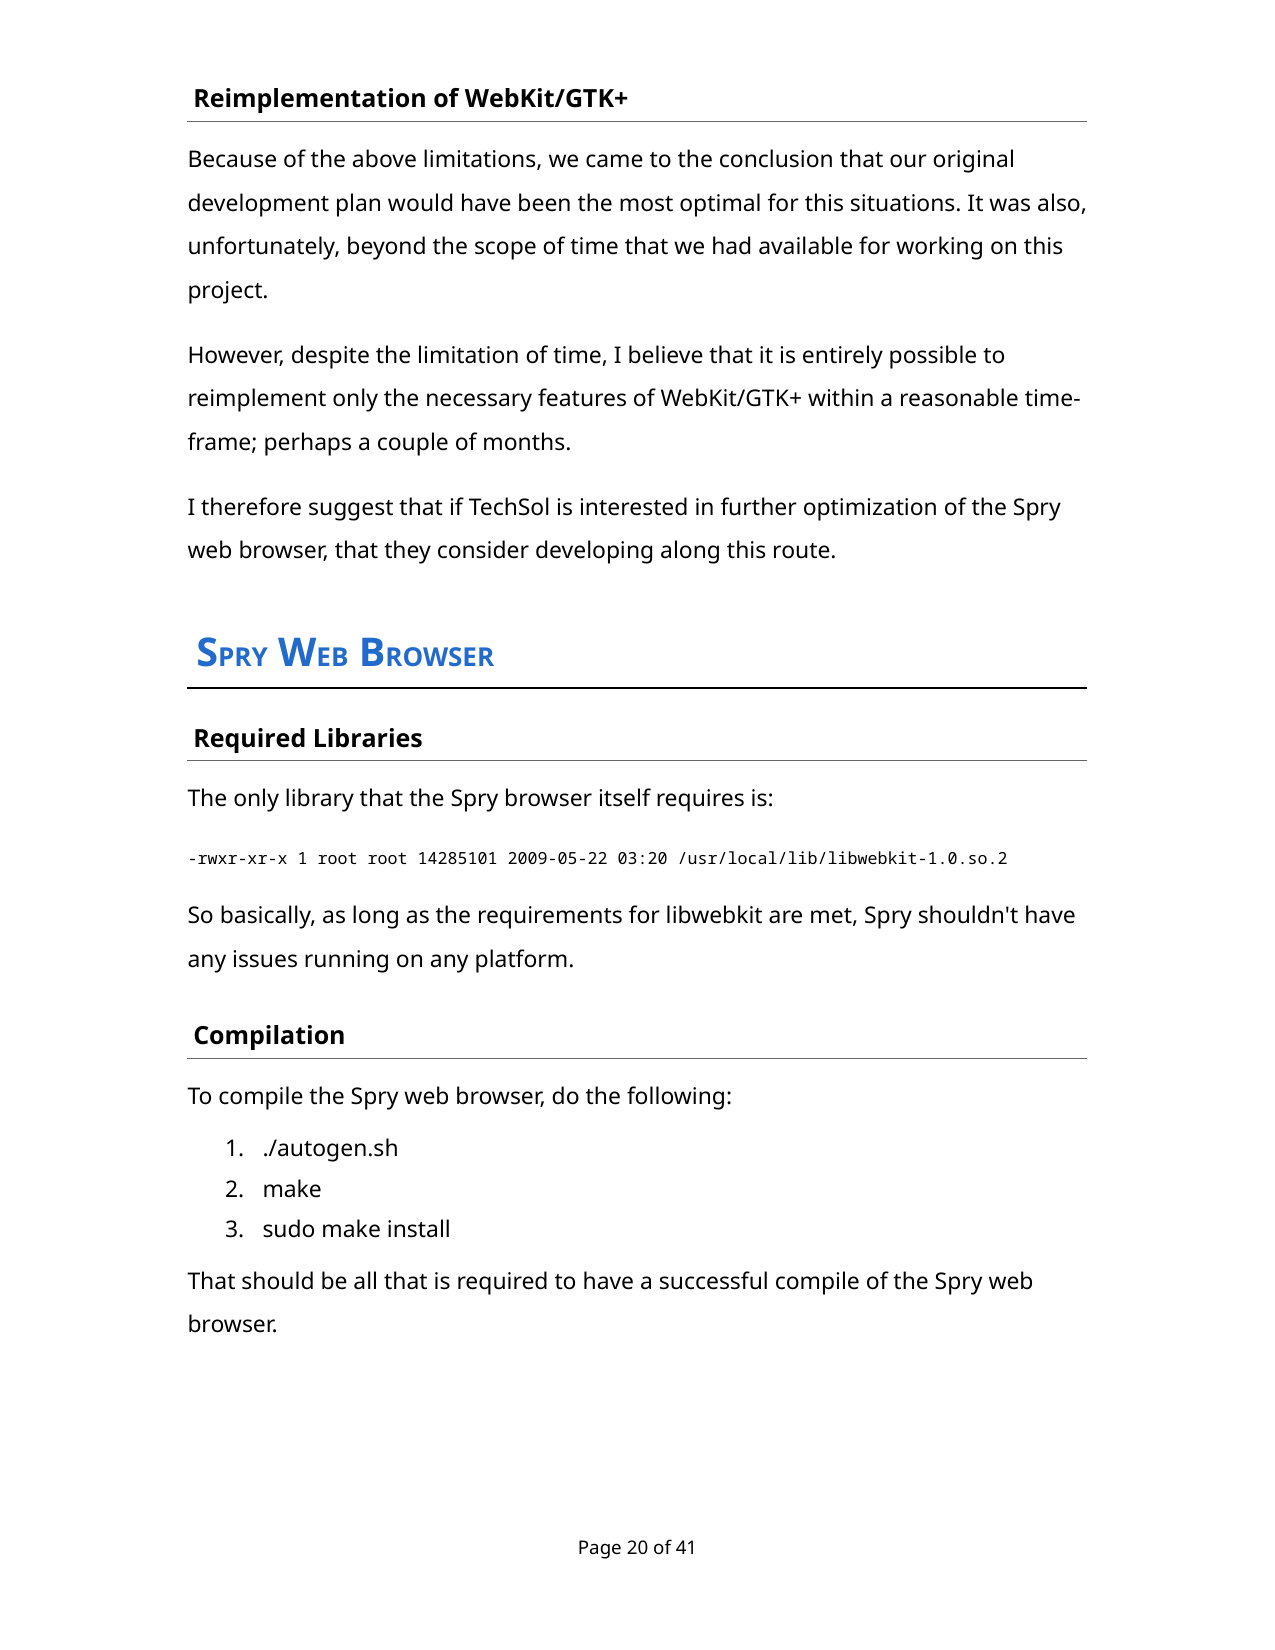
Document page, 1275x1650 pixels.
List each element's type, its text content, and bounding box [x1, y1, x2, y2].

subtitle Spry Web Browser [187, 616, 1087, 687]
subtitle Required Libraries [187, 714, 1087, 760]
list make [225, 1172, 1087, 1204]
text Because of the above limitations, we came to the conclusion that our original development plan would have been the most optimal for this situations. It was also, unfortunately, beyond the scope of time that we had available for working on this project. [187, 143, 1087, 305]
subtitle Compilation [187, 1012, 1087, 1058]
subtitle Reimplementation of WebKit/GTK+ [187, 75, 1087, 121]
text To compile the Spry web browser, do the following: [187, 1080, 1087, 1111]
list sudo make install [225, 1213, 1087, 1244]
text That should be all that is required to have a successful compile of the Spry web browser. [187, 1265, 1087, 1340]
text However, despite the limitation of time, I believe that it is entirely possible to reimplement only the necessary features of WebKit/GTK+ within a reasonable time-frame; perhaps a couple of months. [187, 339, 1087, 457]
text The only library that the Spry browser itself requires is: [187, 782, 1087, 813]
text -rwxr-xr-x 1 root root 14285101 2009-05-22 03:20 /usr/local/lib/libwebkit-1.0.so.2 [187, 847, 1087, 869]
text I therefore suggest that if TechSol is interested in further optimization of the Spry web browser, that they consider developing along this route. [187, 491, 1087, 566]
list ./autogen.sh [225, 1132, 1087, 1164]
text So basically, as long as the requirements for libwebkit are met, Spry shouldn't have any issues running on any platform. [187, 899, 1087, 974]
